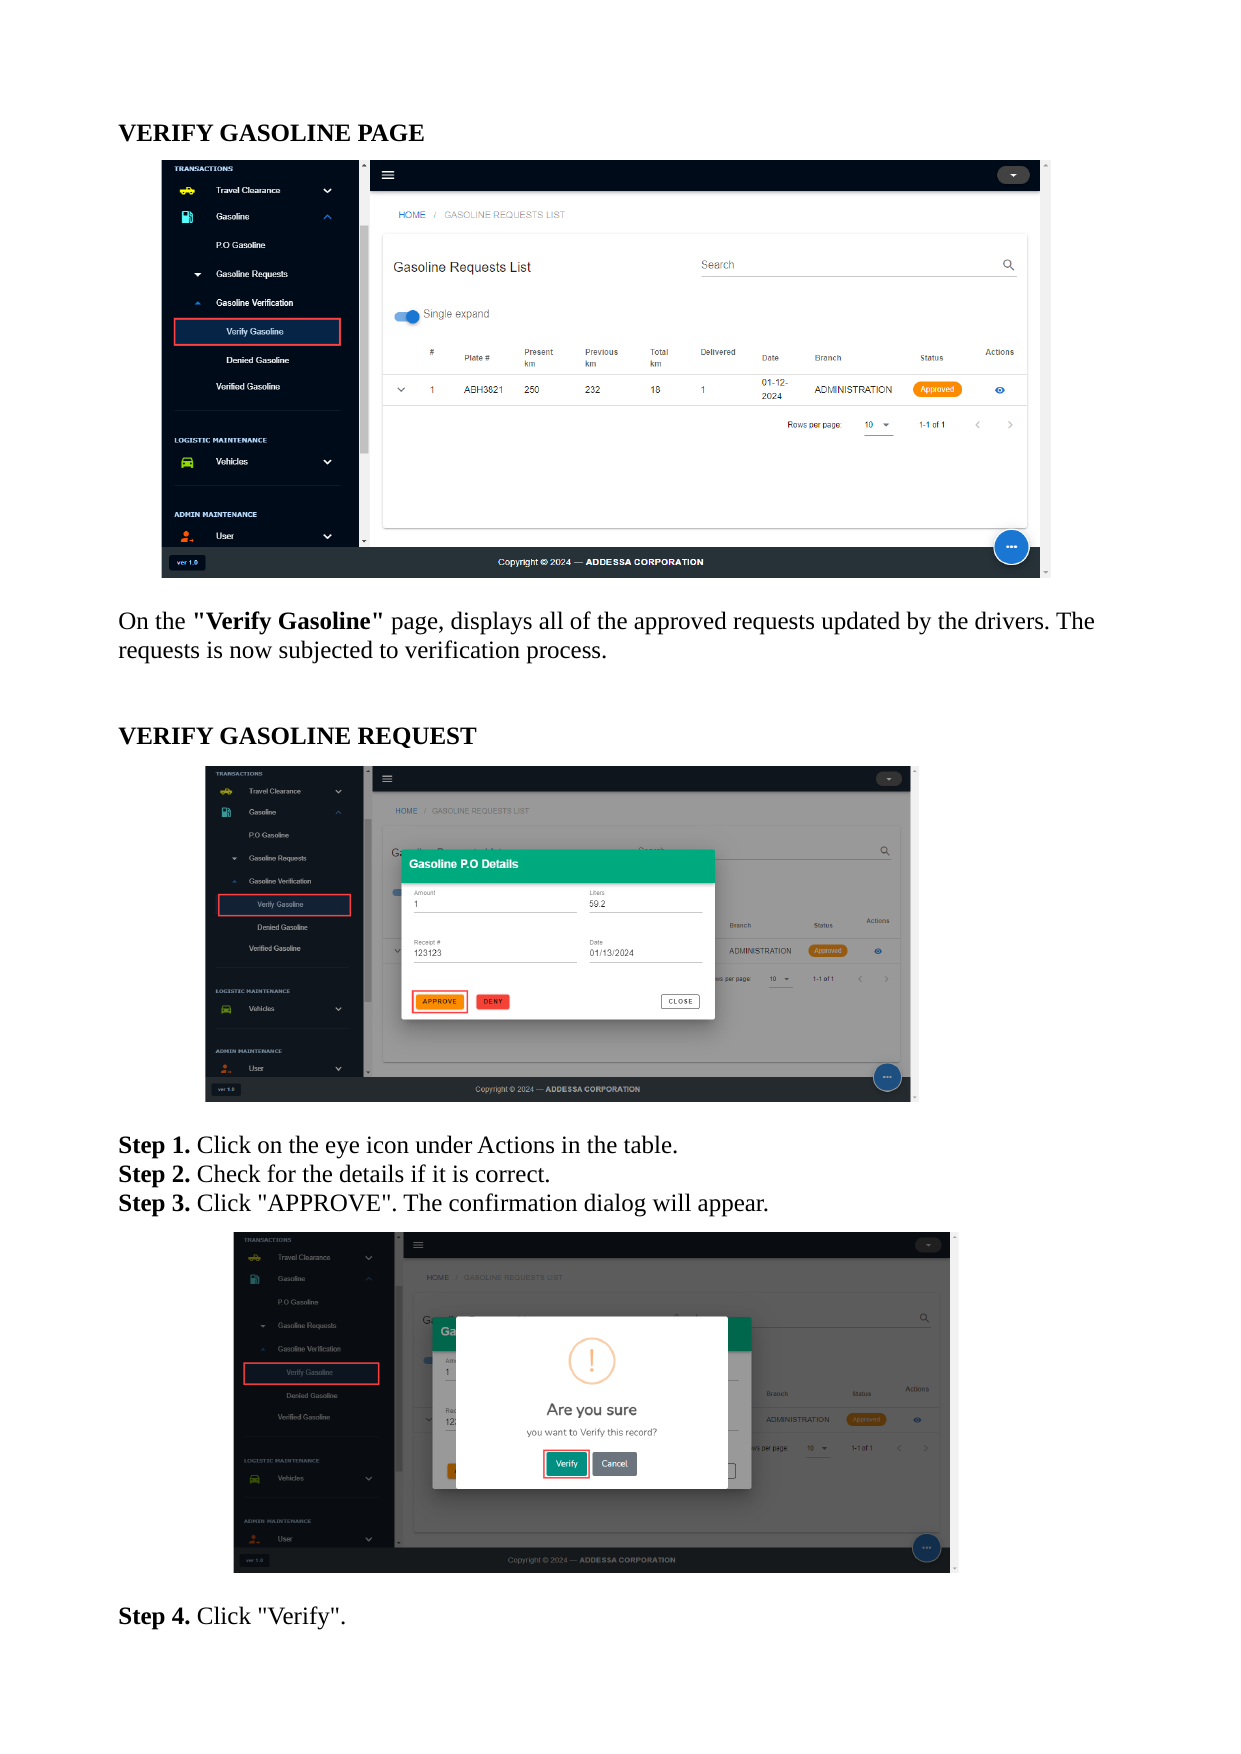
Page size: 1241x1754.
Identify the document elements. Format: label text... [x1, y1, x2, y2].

text Step 1. Click on the eye icon under Actions in the table. [118, 1130, 1122, 1159]
text VERIFY GASOLINE REQUEST [118, 721, 1122, 750]
text Step 3. Click "APPROVE". The confirmation dialog will appear. [118, 1188, 1122, 1217]
text Step 4. Click "Verify". [118, 1601, 1122, 1630]
picture [161, 160, 1051, 578]
text Step 2. Check for the details if it is correct. [118, 1159, 1122, 1188]
text VERIFY GASOLINE PAGE [118, 118, 1122, 147]
text On the "Verify Gasoline" page, displays all of the approved requests updated by the drivers. The requests is now subjected to verification process. [118, 606, 1122, 663]
picture [233, 1232, 959, 1573]
picture [205, 766, 919, 1102]
